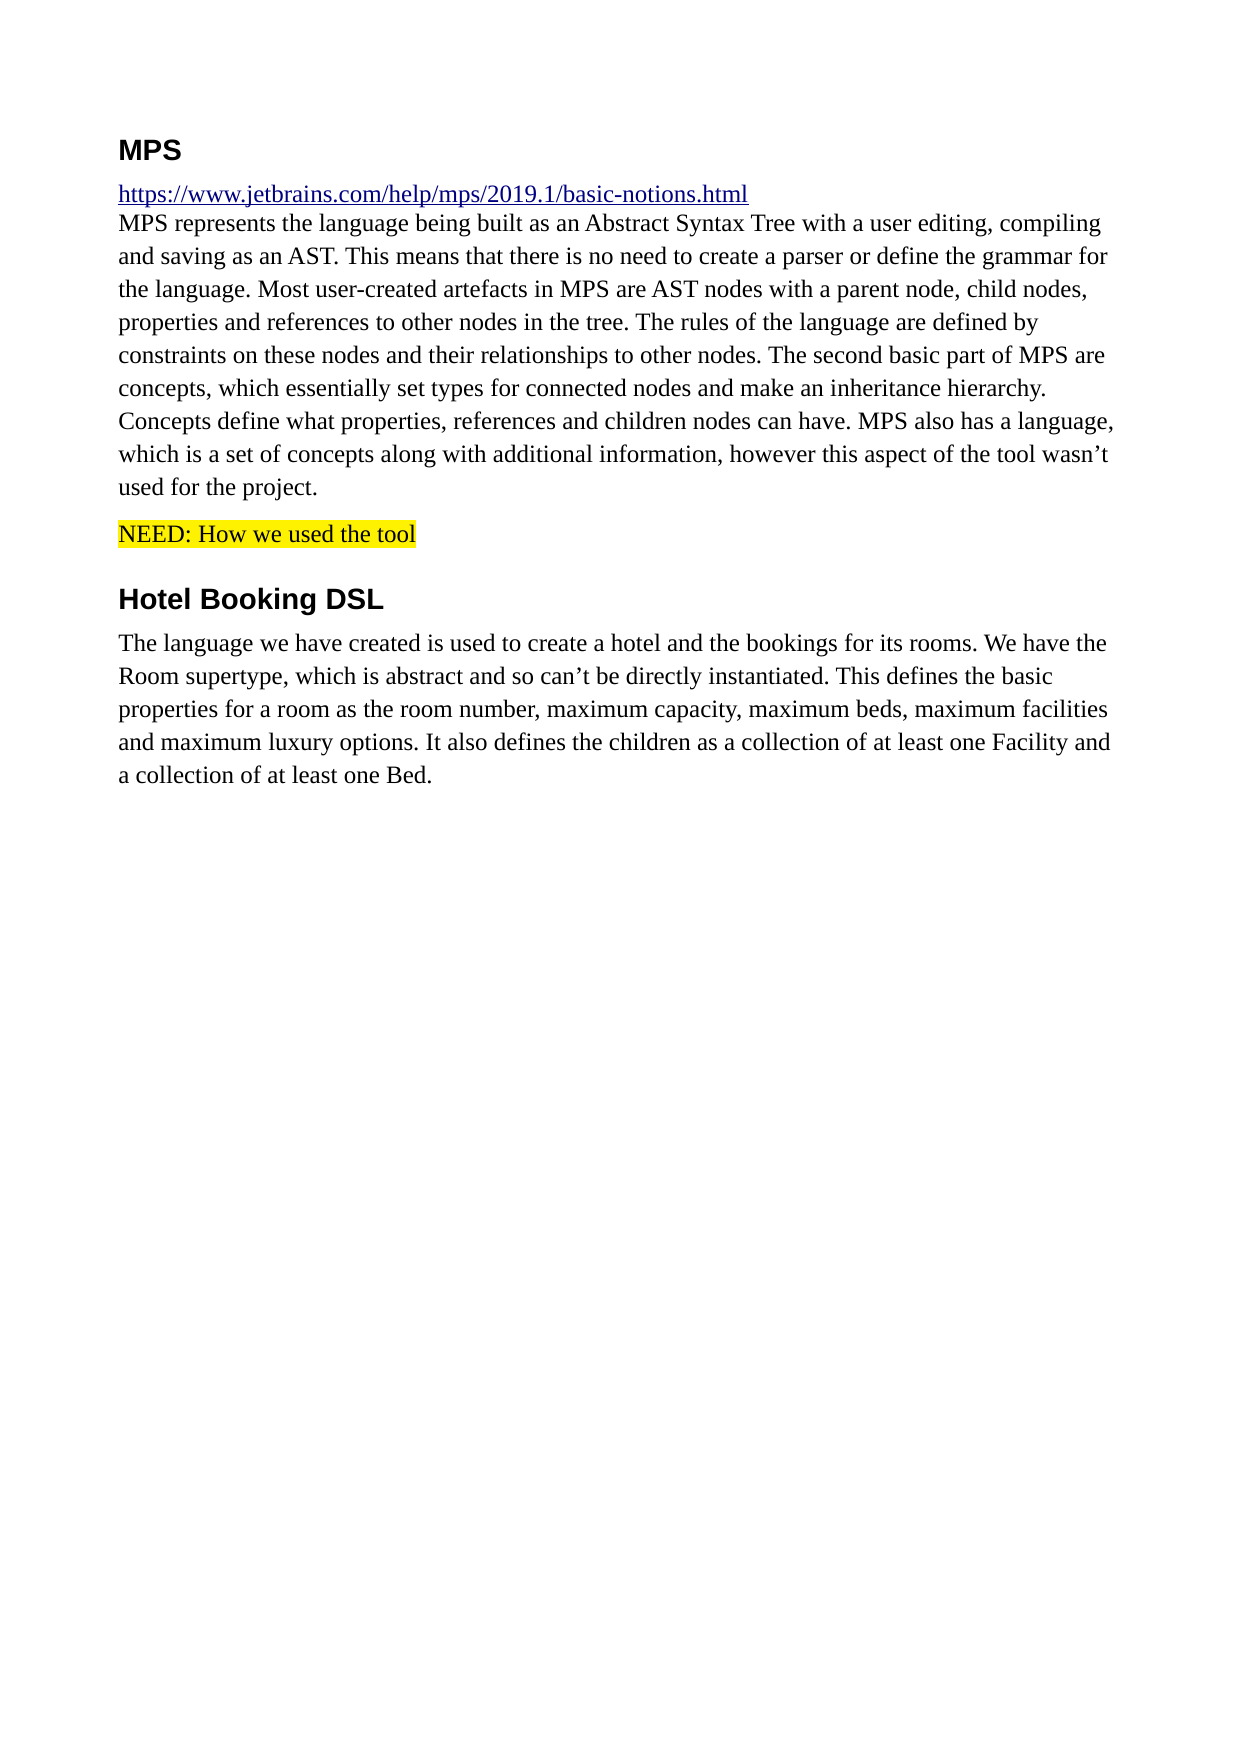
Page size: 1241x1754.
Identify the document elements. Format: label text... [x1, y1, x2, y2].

text NEED: How we used the tool [118, 519, 1122, 548]
text MPS represents the language being built as an Abstract Syntax Tree with a user editing, compiling and saving as an AST. This means that there is no need to create a parser or define the grammar for the language. Most user-created artefacts in MPS are AST nodes with a parent node, child nodes, properties and references to other nodes in the tree. The rules of the language are defined by constraints on these nodes and their relationships to other nodes. The second basic part of MPS are concepts, which essentially set types for connected nodes and make an inheritance hierarchy. Concepts define what properties, references and children nodes can have. MPS also has a language, which is a set of concepts along with additional information, however this aspect of the tool wasn’t used for the project. [118, 208, 1122, 501]
text The language we have created is used to create a hotel and the bookings for its rooms. We have the Room supertype, which is abstract and so can’t be directly instantiated. This defines the basic properties for a room as the room number, maximum capacity, maximum beds, maximum facilities and maximum luxury options. It also defines the children as a collection of at least one Facility and a collection of at least one Bed. [118, 628, 1122, 789]
subtitle MPS [118, 133, 1122, 166]
text https://www.jetbrains.com/help/mps/2019.1/basic-notions.html [118, 179, 1122, 208]
subtitle Hotel Booking DSL [118, 582, 1122, 615]
